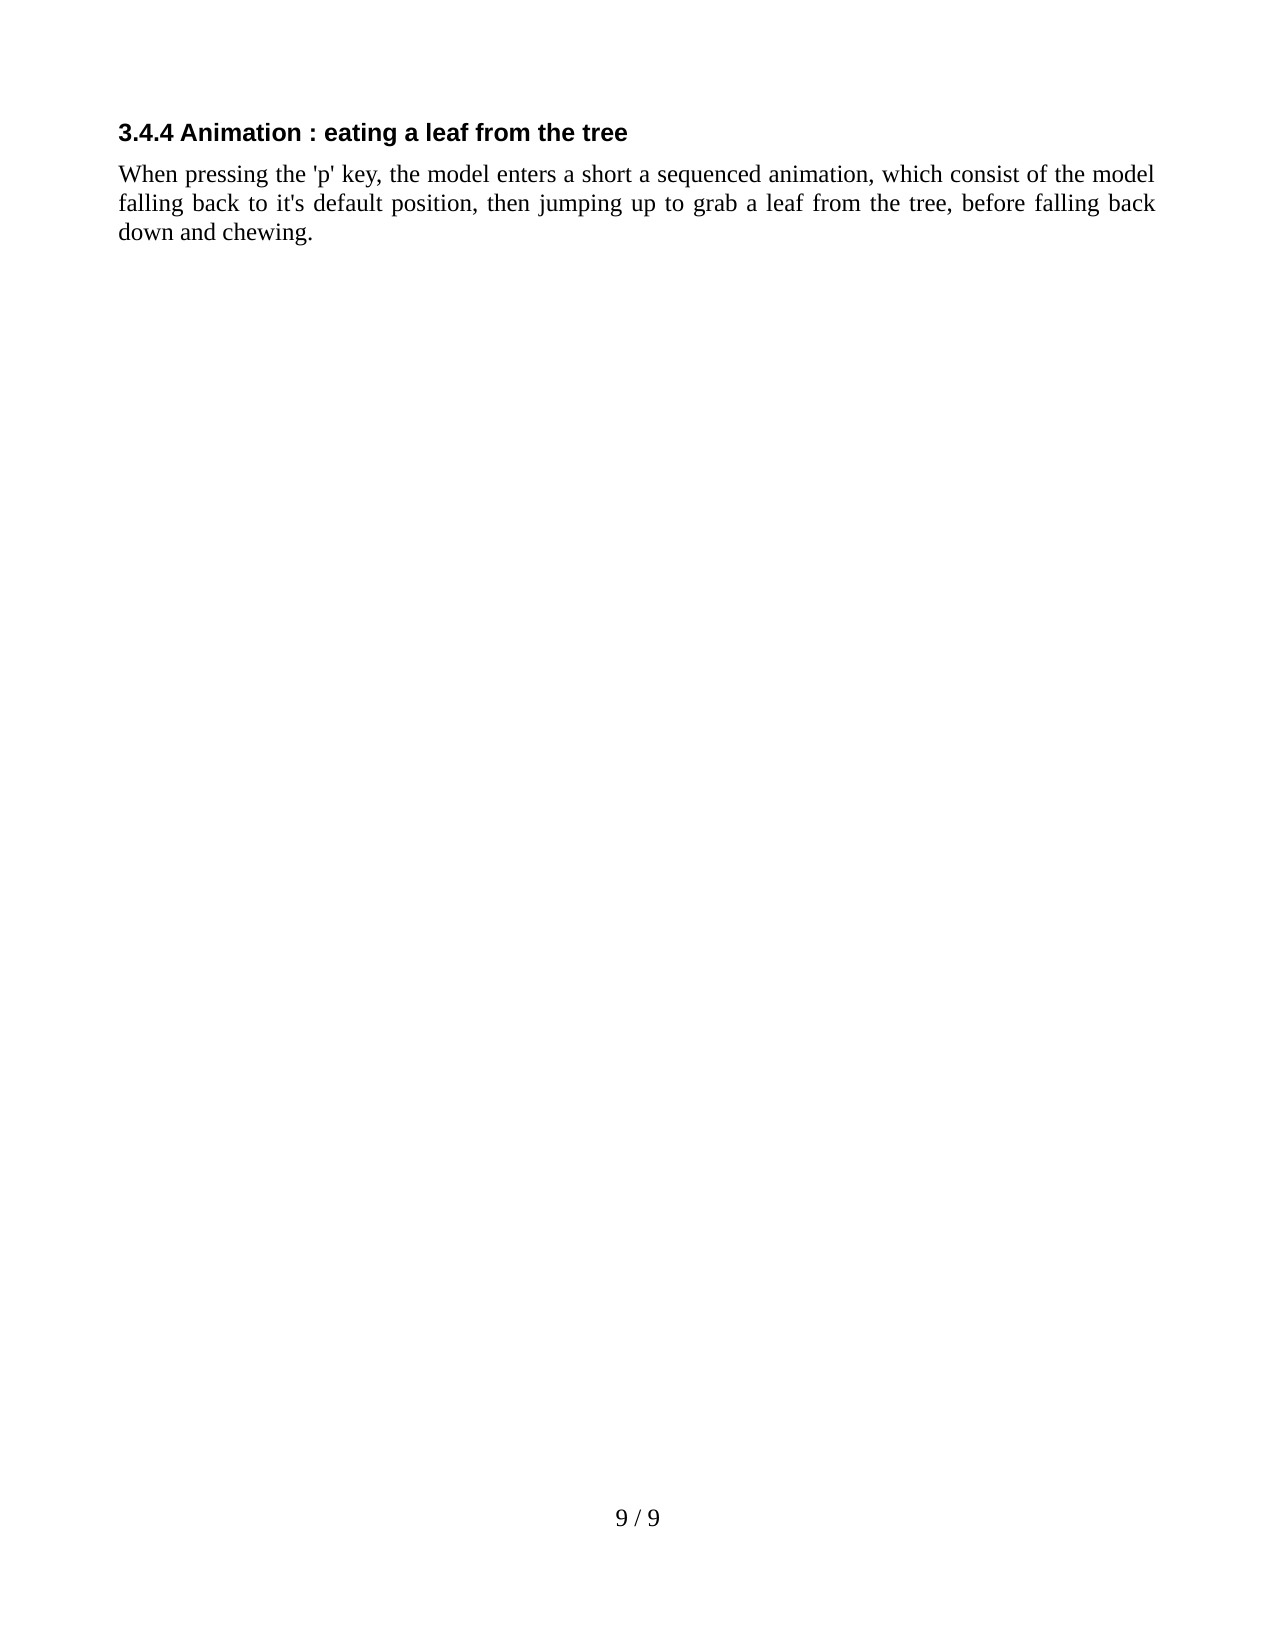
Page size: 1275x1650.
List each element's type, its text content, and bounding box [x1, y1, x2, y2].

text When pressing the 'p' key, the model enters a short a sequenced animation, which consist of the model falling back to it's default position, then jumping up to grab a leaf from the tree, before falling back down and chewing. [118, 159, 1157, 246]
subtitle 3.4.4 Animation : eating a leaf from the tree [118, 118, 1157, 147]
